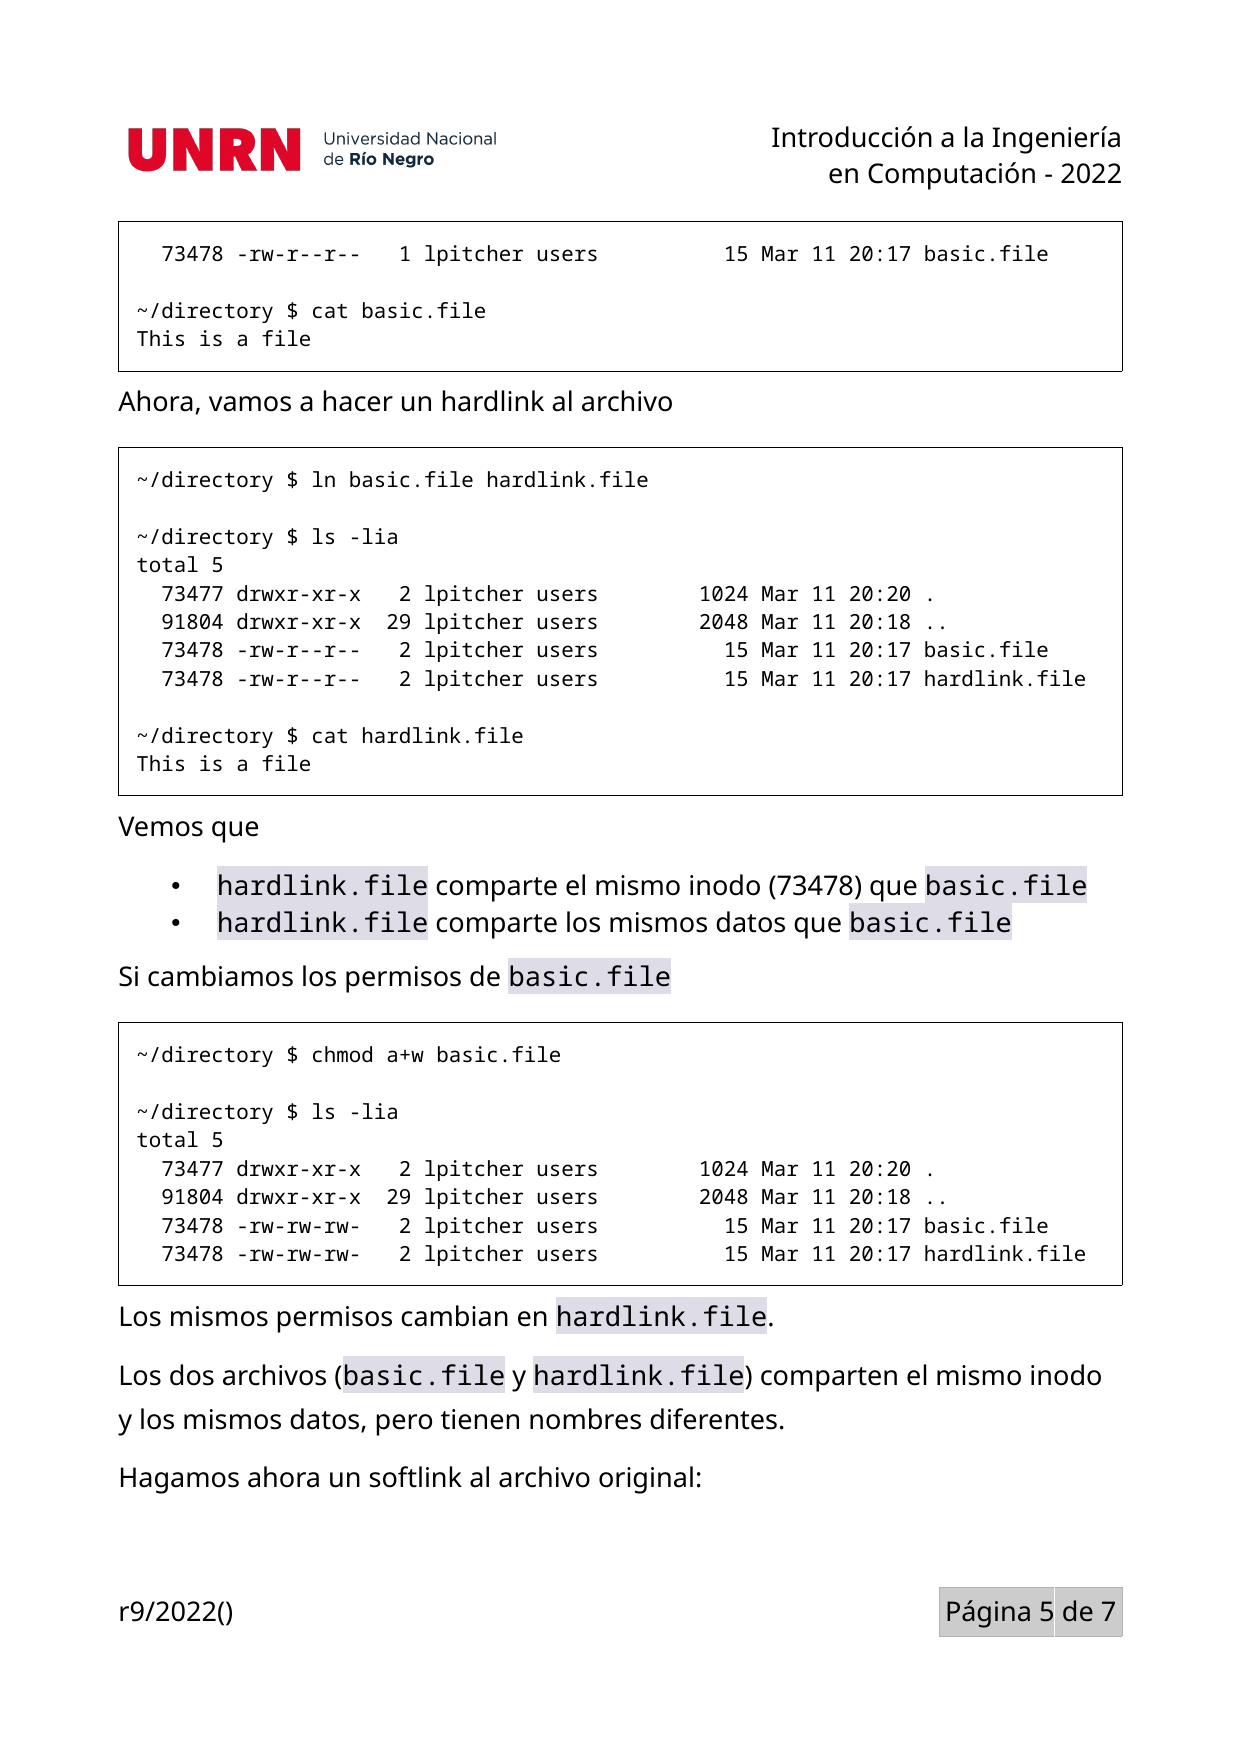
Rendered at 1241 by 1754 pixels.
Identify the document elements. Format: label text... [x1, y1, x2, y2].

text ~/directory $ cat basic.file [119, 278, 1122, 307]
text Si cambiamos los permisos de basic.file [671, 958, 1122, 994]
text Los mismos permisos cambian en hardlink.file. [118, 1297, 556, 1334]
list hardlink.file comparte el mismo inodo (73478) que basic.file [428, 866, 925, 903]
text Los dos archivos (basic.file y hardlink.file) comparten el mismo inodo y los mismos datos, pero tienen nombres diferentes. [118, 1356, 1122, 1437]
list hardlink.file comparte los mismos datos que basic.file [142, 903, 217, 940]
list hardlink.file comparte el mismo inodo (73478) que basic.file [1087, 866, 1122, 903]
text 91804 drwxr-xr-x 29 lpitcher users 2048 Mar 11 20:18 .. [119, 1164, 1122, 1193]
text ~/directory $ ls -lia [119, 504, 1122, 532]
text ~/directory $ cat hardlink.file [119, 703, 1122, 732]
text Hagamos ahora un softlink al archivo original: [118, 1459, 1122, 1496]
text 73478 -rw-r--r-- 2 lpitcher users 15 Mar 11 20:17 hardlink.file [119, 646, 1122, 692]
text 73477 drwxr-xr-x 2 lpitcher users 1024 Mar 11 20:20 . [119, 1136, 1122, 1164]
text 91804 drwxr-xr-x 29 lpitcher users 2048 Mar 11 20:18 .. [119, 589, 1122, 618]
list hardlink.file comparte los mismos datos que basic.file [1012, 903, 1122, 940]
text ~/directory $ ls -lia [119, 1079, 1122, 1108]
text Vemos que [118, 807, 1122, 844]
text ~/directory $ ln basic.file hardlink.file [119, 448, 1122, 493]
text 73478 -rw-r--r-- 2 lpitcher users 15 Mar 11 20:17 basic.file [119, 618, 1122, 646]
text total 5 [119, 1108, 1122, 1136]
text 73477 drwxr-xr-x 2 lpitcher users 1024 Mar 11 20:20 . [119, 561, 1122, 589]
text This is a file [119, 307, 1122, 371]
text This is a file [119, 732, 1122, 795]
text Ahora, vamos a hacer un hardlink al archivo [118, 382, 1122, 419]
text total 5 [119, 532, 1122, 561]
text 73478 -rw-r--r-- 1 lpitcher users 15 Mar 11 20:17 basic.file [119, 222, 1122, 268]
list hardlink.file comparte los mismos datos que basic.file [428, 903, 849, 940]
text 73478 -rw-rw-rw- 2 lpitcher users 15 Mar 11 20:17 hardlink.file [119, 1221, 1122, 1285]
list hardlink.file comparte el mismo inodo (73478) que basic.file [142, 866, 217, 903]
text Si cambiamos los permisos de basic.file [118, 958, 508, 994]
picture [118, 118, 505, 180]
text 73478 -rw-rw-rw- 2 lpitcher users 15 Mar 11 20:17 basic.file [119, 1193, 1122, 1221]
text ~/directory $ chmod a+w basic.file [119, 1023, 1122, 1068]
text Los mismos permisos cambian en hardlink.file. [767, 1297, 1122, 1334]
